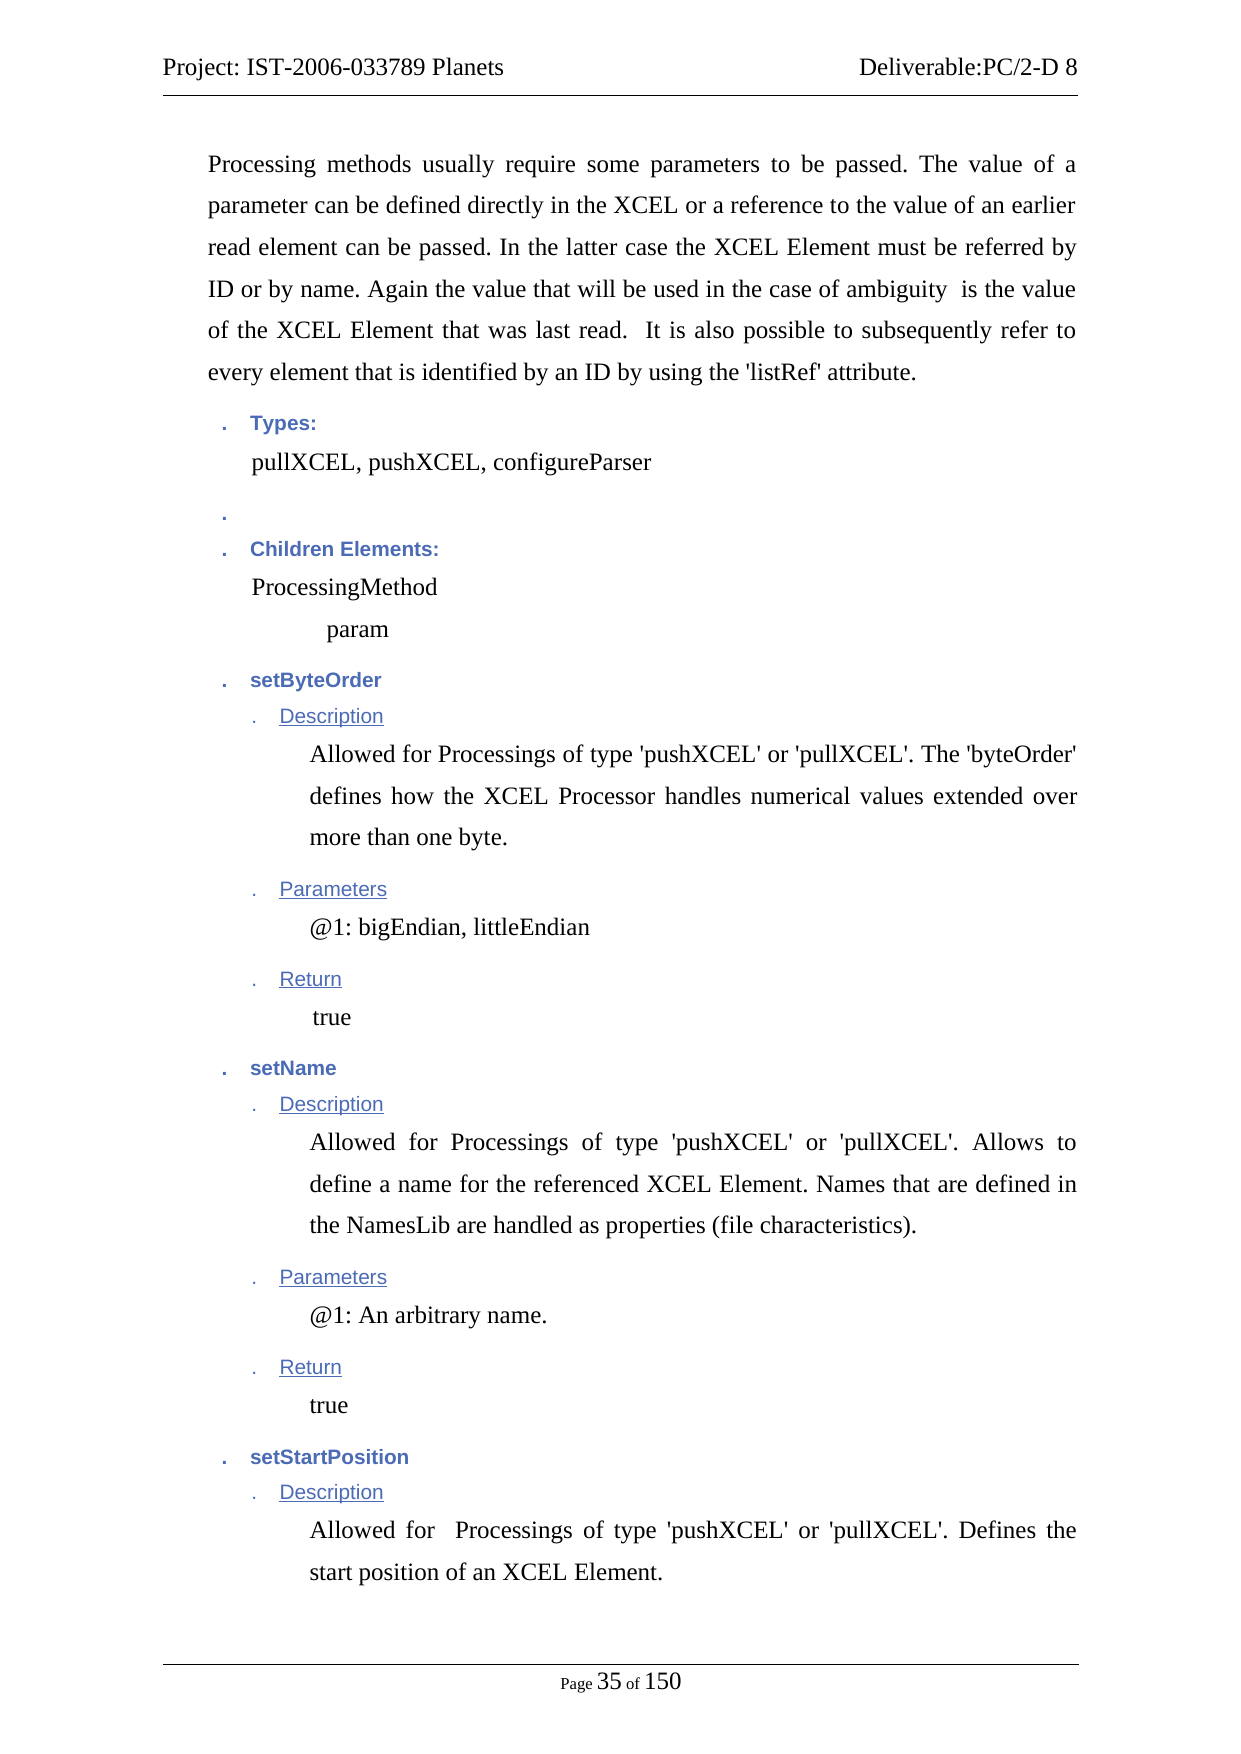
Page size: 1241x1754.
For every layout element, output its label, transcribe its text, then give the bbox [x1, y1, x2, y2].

text pullXCEL, pushXCEL, configureParser [251, 448, 1078, 475]
text Processing methods usually require some parameters to be passed. The value of a parameter can be defined directly in the XCEL or a reference to the value of an earlier read element can be passed. In the latter case the XCEL Element must be referred by ID or by name. Again the value that will be used in the case of ambiguity is the value of the XCEL Element that was last read. It is also possible to subsequently refer to every element that is identified by an ID by using the 'listRef' attribute. [208, 150, 1078, 386]
subtitle Description [162, 1093, 1078, 1116]
subtitle Return [162, 967, 1078, 990]
subtitle Return [162, 1355, 1078, 1379]
subtitle Types: [162, 412, 1078, 435]
text ProcessingMethod [251, 573, 1078, 601]
text @1: An arbitrary name. [309, 1301, 1078, 1329]
subtitle Description [162, 1481, 1078, 1504]
text Allowed for Processings of type 'pushXCEL' or 'pullXCEL'. The 'byteOrder' defines how the XCEL Processor handles numerical values extended over more than one byte. [309, 740, 1078, 851]
subtitle Children Elements: [162, 537, 1078, 561]
text true [162, 1003, 1078, 1031]
subtitle setName [162, 1057, 1078, 1080]
subtitle setStartPosition [162, 1445, 1078, 1468]
text param [251, 615, 1078, 642]
text Allowed for Processings of type 'pushXCEL' or 'pullXCEL'. Defines the start position of an XCEL Element. [309, 1517, 1078, 1586]
subtitle Parameters [162, 877, 1078, 901]
text Allowed for Processings of type 'pushXCEL' or 'pullXCEL'. Allows to define a name for the referenced XCEL Element. Names that are defined in the NamesLib are handled as properties (file characteristics). [309, 1128, 1078, 1239]
text @1: bigEndian, littleEndian [309, 913, 1078, 941]
subtitle setByteOrder [162, 669, 1078, 692]
text true [309, 1391, 1078, 1419]
subtitle Parameters [162, 1266, 1078, 1289]
subtitle Description [162, 704, 1078, 728]
